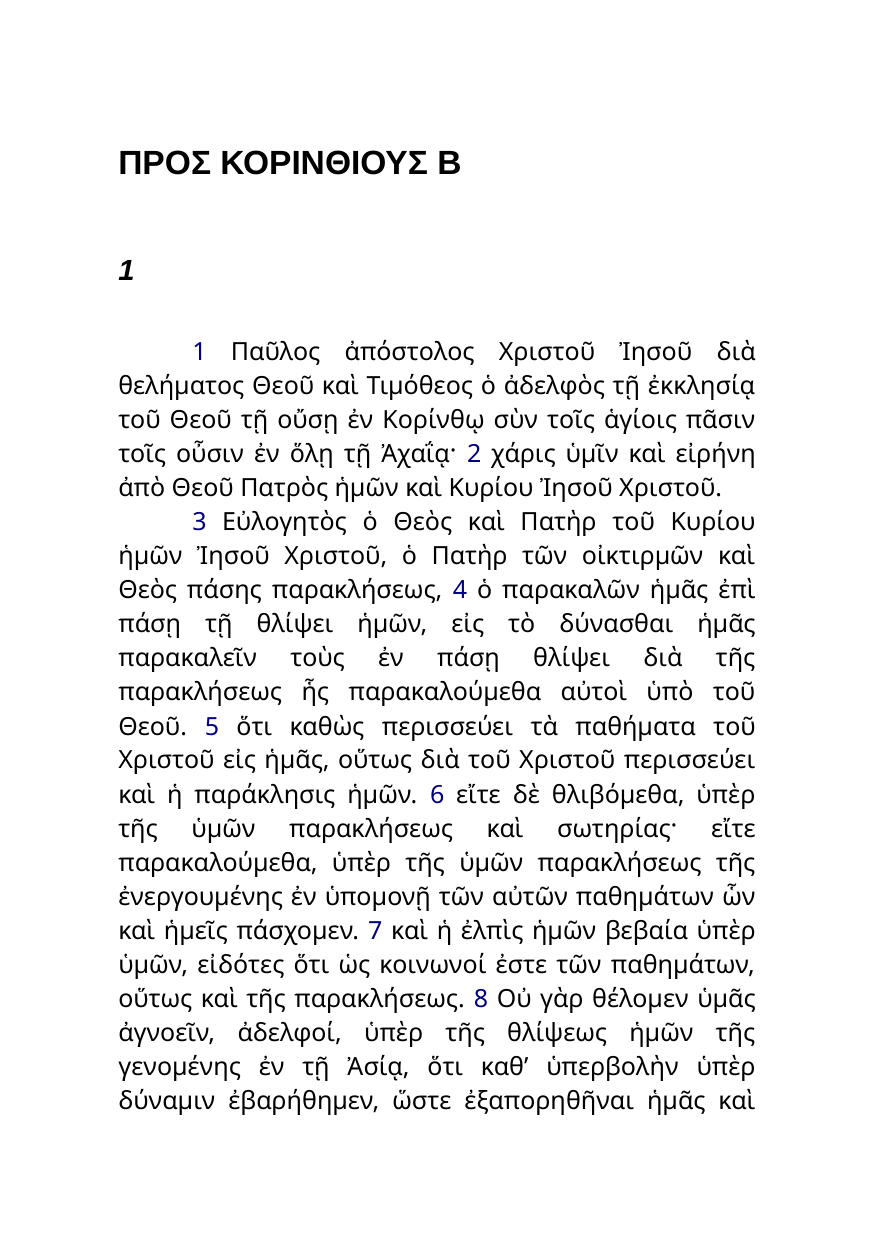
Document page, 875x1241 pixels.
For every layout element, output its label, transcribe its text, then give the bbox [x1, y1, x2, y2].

text 1 Παῦλος ἀπόστολος Χριστοῦ Ἰησοῦ διὰ θελήματος Θεοῦ καὶ Τιμόθεος ὁ ἀδελφὸς τῇ ἐκκλησίᾳ τοῦ Θεοῦ τῇ οὔσῃ ἐν Κορίνθῳ σὺν τοῖς ἁγίοις πᾶσιν τοῖς οὖσιν ἐν ὅλῃ τῇ Ἀχαΐᾳ· 2 χάρις ὑμῖν καὶ εἰρήνη ἀπὸ Θεοῦ Πατρὸς ἡμῶν καὶ Κυρίου Ἰησοῦ Χριστοῦ. [118, 333, 756, 504]
subtitle ΠΡΟΣ ΚΟΡΙΝΘΙΟΥΣ Β [118, 143, 756, 182]
text 3 Εὐλογητὸς ὁ Θεὸς καὶ Πατὴρ τοῦ Κυρίου ἡμῶν Ἰησοῦ Χριστοῦ, ὁ Πατὴρ τῶν οἰκτιρμῶν καὶ Θεὸς πάσης παρακλήσεως, 4 ὁ παρακαλῶν ἡμᾶς ἐπὶ πάσῃ τῇ θλίψει ἡμῶν, εἰς τὸ δύνασθαι ἡμᾶς παρακαλεῖν τοὺς ἐν πάσῃ θλίψει διὰ τῆς παρακλήσεως ἧς παρακαλούμεθα αὐτοὶ ὑπὸ τοῦ Θεοῦ. 5 ὅτι καθὼς περισσεύει τὰ παθήματα τοῦ Χριστοῦ εἰς ἡμᾶς, οὕτως διὰ τοῦ Χριστοῦ περισσεύει καὶ ἡ παράκλησις ἡμῶν. 6 εἴτε δὲ θλιβόμεθα, ὑπὲρ τῆς ὑμῶν παρακλήσεως καὶ σωτηρίας· εἴτε παρακαλούμεθα, ὑπὲρ τῆς ὑμῶν παρακλήσεως τῆς ἐνεργουμένης ἐν ὑπομονῇ τῶν αὐτῶν παθημάτων ὧν καὶ ἡμεῖς πάσχομεν. 7 καὶ ἡ ἐλπὶς ἡμῶν βεβαία ὑπὲρ ὑμῶν, εἰδότες ὅτι ὡς κοινωνοί ἐστε τῶν παθημάτων, οὕτως καὶ τῆς παρακλήσεως. 8 Οὐ γὰρ θέλομεν ὑμᾶς ἀγνοεῖν, ἀδελφοί, ὑπὲρ τῆς θλίψεως ἡμῶν τῆς γενομένης ἐν τῇ Ἀσίᾳ, ὅτι καθ’ ὑπερβολὴν ὑπὲρ δύναμιν ἐβαρήθημεν, ὥστε ἐξαπορηθῆναι ἡμᾶς καὶ [118, 504, 756, 1117]
subtitle 1 [118, 253, 756, 287]
